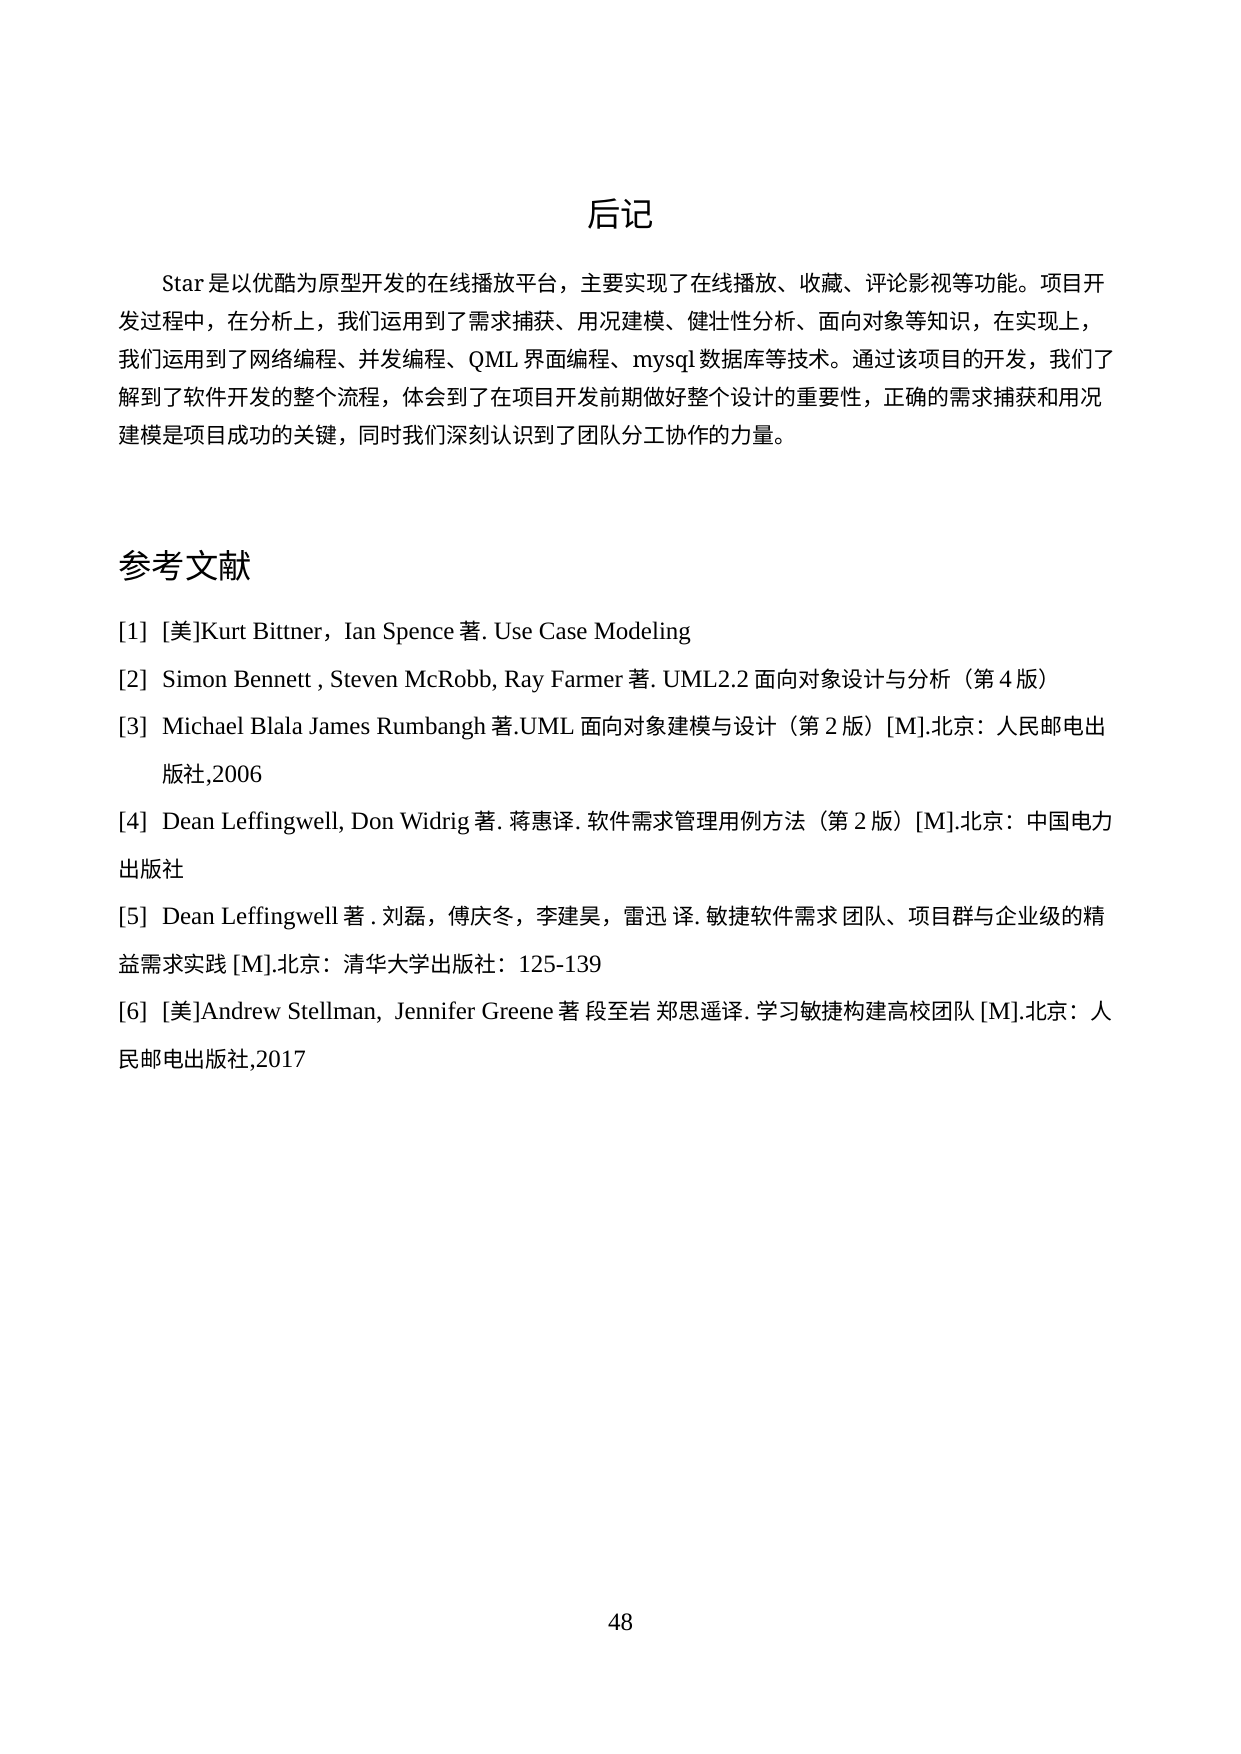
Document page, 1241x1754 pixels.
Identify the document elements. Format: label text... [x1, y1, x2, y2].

list Dean Leffingwell, Don Widrig著. 蒋惠译. 软件需求管理用例方法（第2版）[M].北京：中国电力出版社 [118, 804, 1123, 883]
subtitle 后记 [118, 188, 1123, 236]
list Michael Blala James Rumbangh著.UML面向对象建模与设计（第2版）[M].北京：人民邮电出 版社,2006 [118, 709, 1123, 788]
list [美]Kurt Bittner，Ian Spence著. Use Case Modeling [118, 614, 1123, 646]
text Star是以优酷为原型开发的在线播放平台，主要实现了在线播放、收藏、评论影视等功能。项目开发过程中，在分析上，我们运用到了需求捕获、用况建模、健壮性分析、面向对象等知识，在实现上，我们运用到了网络编程、并发编程、QML界面编程、mysql数据库等技术。通过该项目的开发，我们了解到了软件开发的整个流程，体会到了在项目开发前期做好整个设计的重要性，正确的需求捕获和用况建模是项目成功的关键，同时我们深刻认识到了团队分工协作的力量。 [118, 266, 1123, 450]
list Simon Bennett , Steven McRobb, Ray Farmer著. UML2.2面向对象设计与分析（第4版） [118, 662, 1123, 693]
subtitle 参考文献 [118, 540, 1123, 588]
list [美]Andrew Stellman, Jennifer Greene著 段至岩 郑思遥译. 学习敏捷构建高校团队 [M].北京：人民邮电出版社,2017 [118, 994, 1123, 1073]
list Dean Leffingwell著 . 刘磊，傅庆冬，李建昊，雷迅 译. 敏捷软件需求 团队、项目群与企业级的精益需求实践 [M].北京：清华大学出版社：125-139 [118, 899, 1123, 978]
